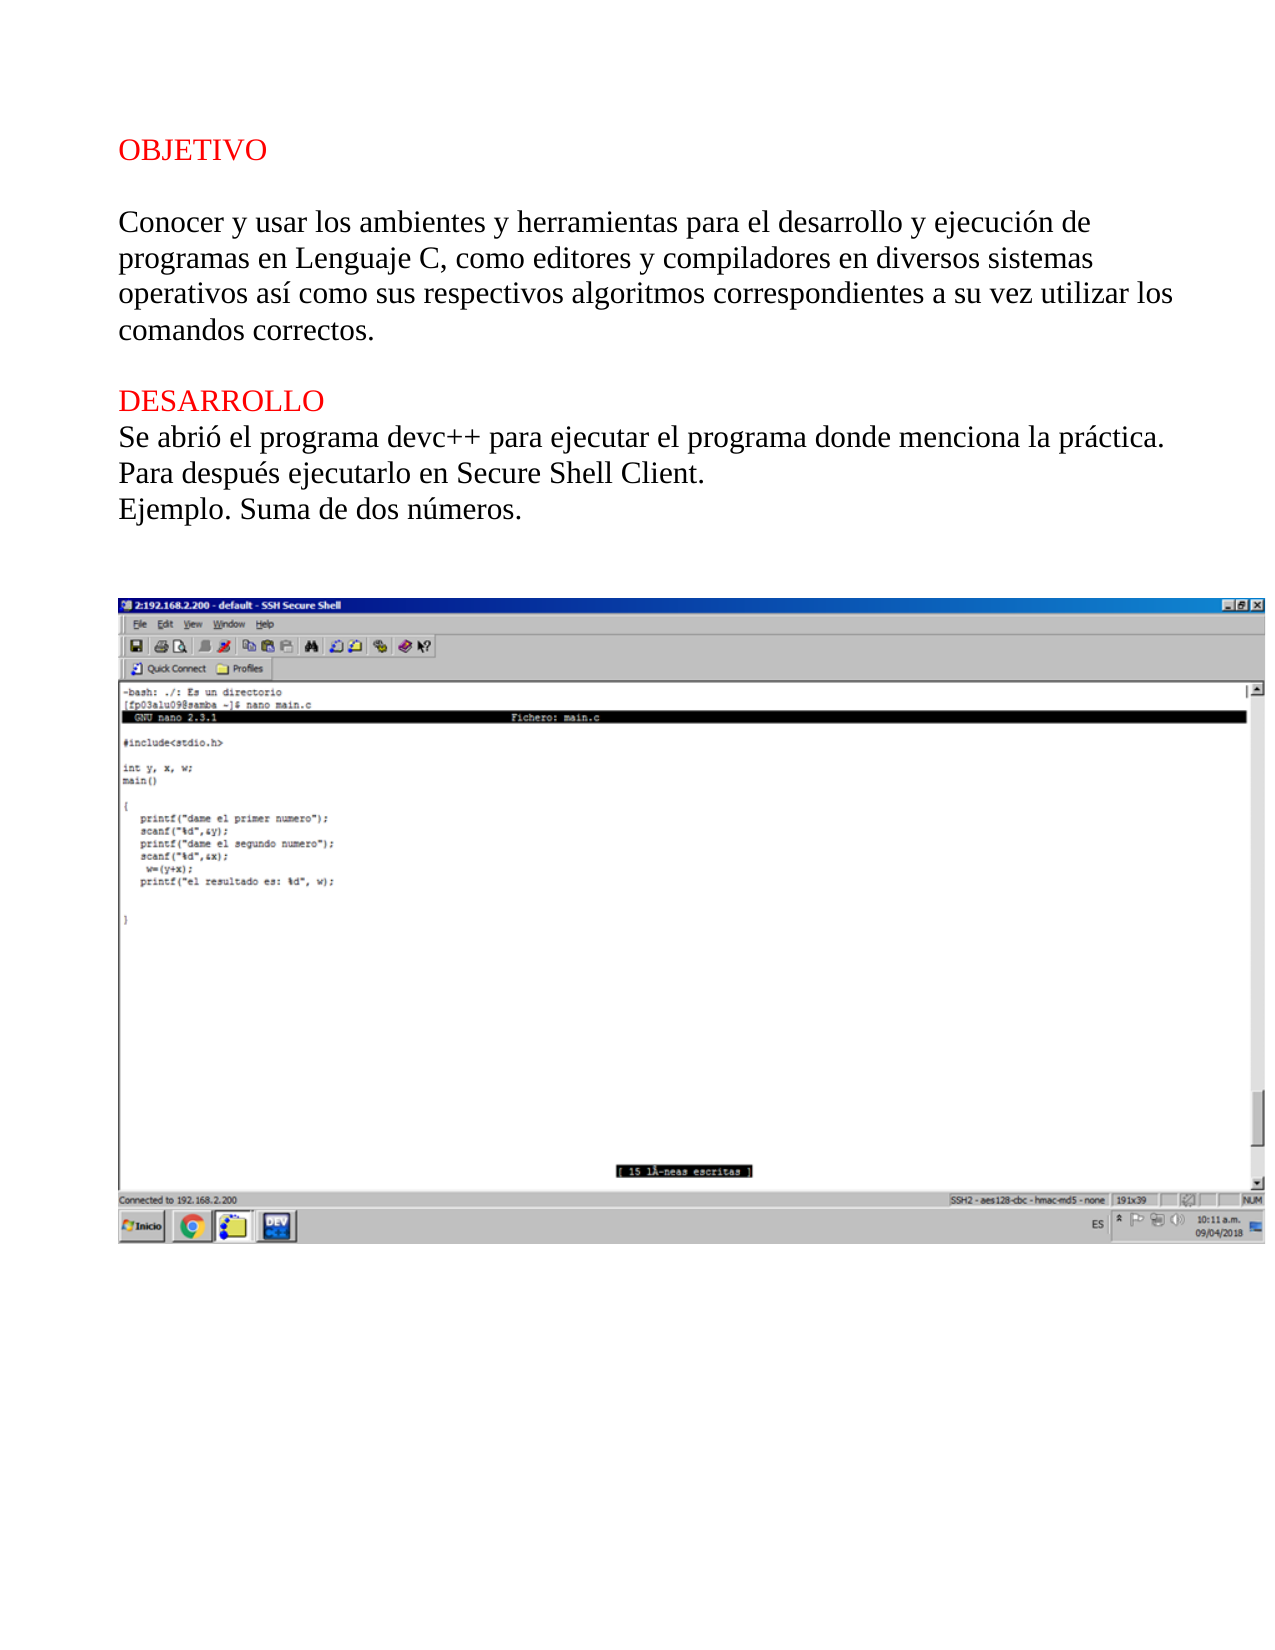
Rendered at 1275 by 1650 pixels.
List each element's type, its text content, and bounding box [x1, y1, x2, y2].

text Se abrió el programa devc++ para ejecutar el programa donde menciona la práctica. [118, 418, 1205, 454]
text Conocer y usar los ambientes y herramientas para el desarrollo y ejecución de programas en Lenguaje C, como editores y compiladores en diversos sistemas operativos así como sus respectivos algoritmos correspondientes a su vez utilizar los comandos correctos. [118, 203, 1205, 347]
text DESARROLLO [118, 383, 1205, 418]
text Para después ejecutarlo en Secure Shell Client. [118, 454, 1205, 490]
text OBJETIVO [118, 131, 1205, 167]
text Ejemplo. Suma de dos números. [118, 490, 1205, 526]
